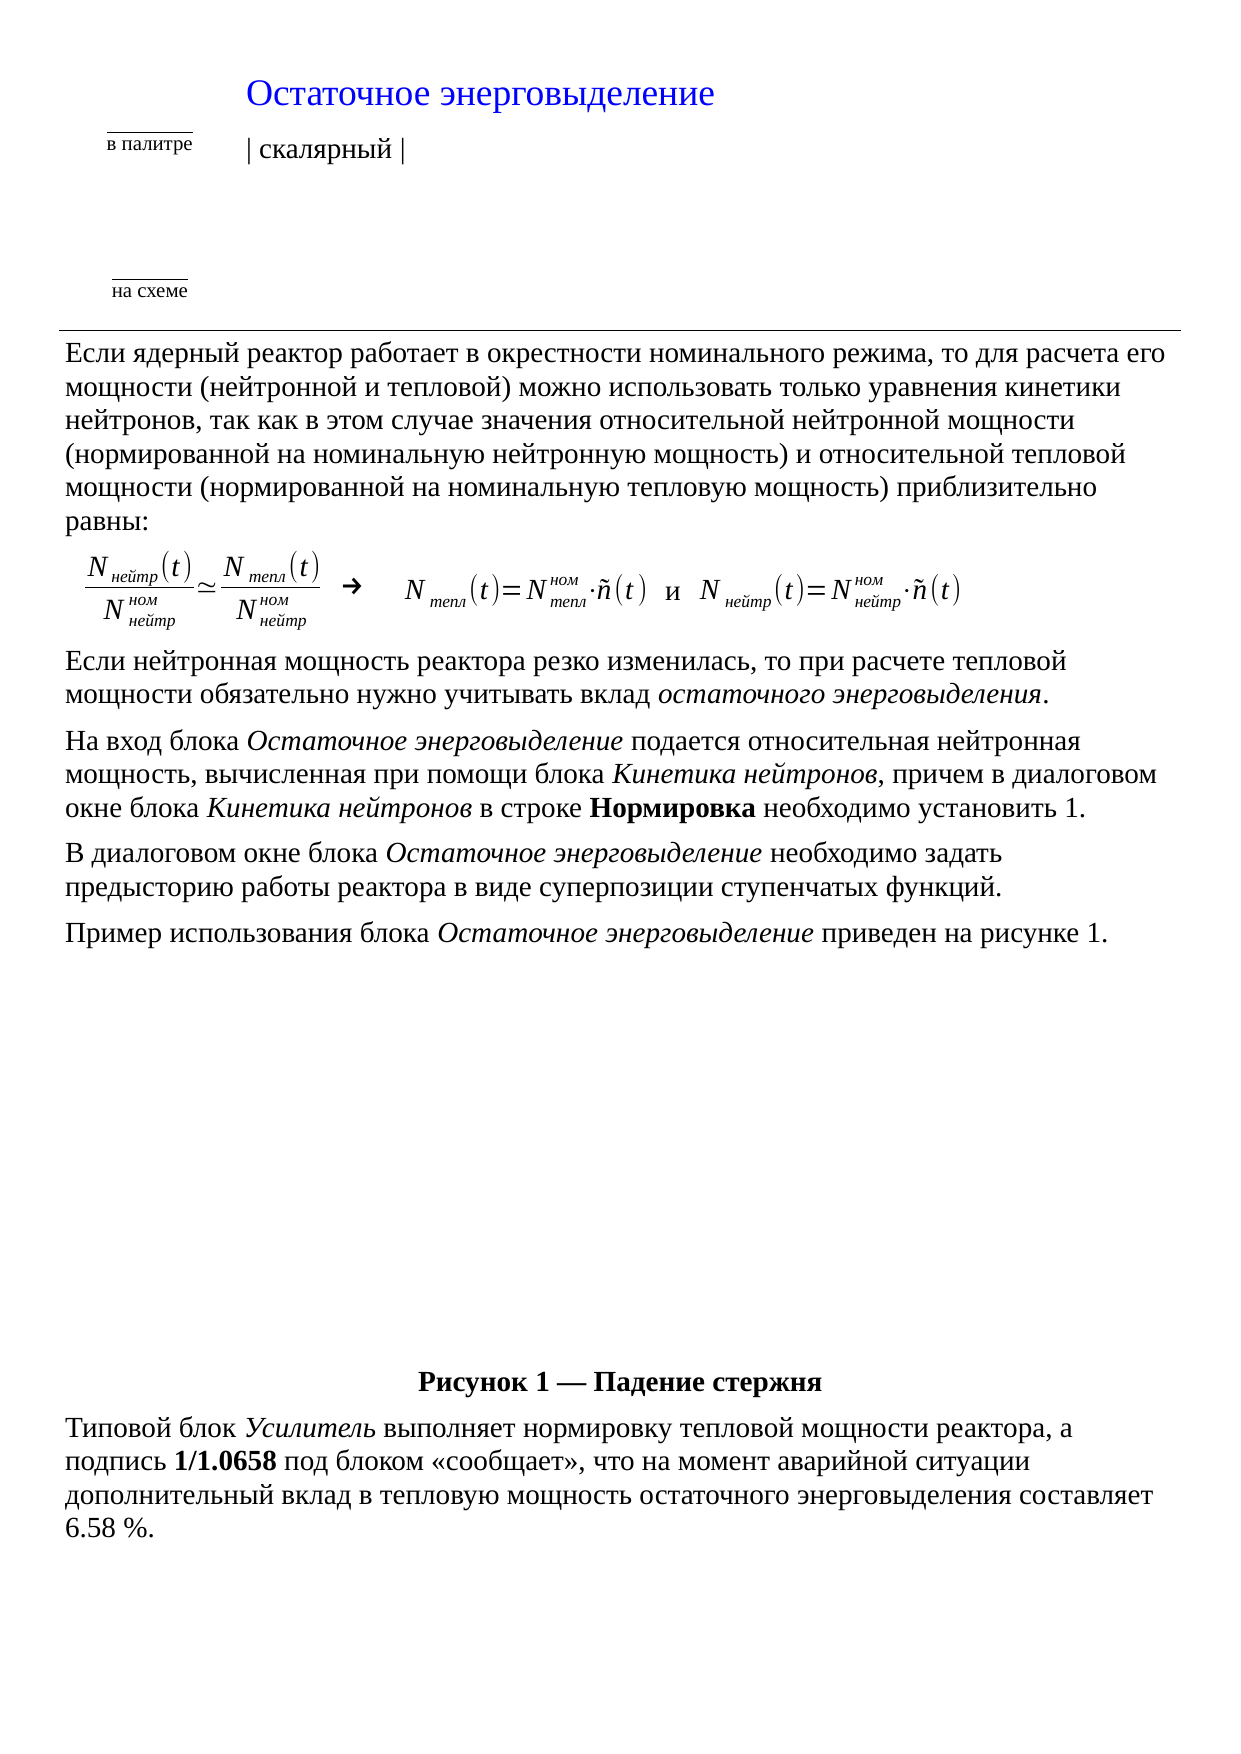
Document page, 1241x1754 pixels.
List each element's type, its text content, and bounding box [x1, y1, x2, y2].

table_cell [240, 183, 1181, 272]
table_header [59, 59, 240, 125]
table_cell в палитре [59, 125, 240, 183]
table_cell [59, 183, 240, 272]
table_cell Если ядерный реактор работает в окрестности номинального режима, то для расчета его мощности (нейтронной и тепловой) можно использовать только уравнения кинетики нейтронов, так как в этом случае значения относительной нейтронной мощности (нормированной на номинальную нейтронную мощность) и относительной тепловой мощности (нормированной на номинальную тепловую мощность) приблизительно равны: и Если нейтронная мощность реактора резко изменилась, то при расчете тепловой мощности обязательно нужно учитывать вклад остаточного энерговыделения. На вход блока Остаточное энерговыделение подается относительная нейтронная мощность, вычисленная при помощи блока Кинетика нейтронов, причем в диалоговом окне блока Кинетика нейтронов в строке Нормировка необходимо установить 1. В диалоговом окне блока Остаточное энерговыделение необходимо задать предысторию работы реактора в виде суперпозиции ступенчатых функций. Пример использования блока Остаточное энерговыделение приведен на рисунке 1. Рисунок 1 — Падение стержня Типовой блок Усилитель выполняет нормировку тепловой мощности реактора, а подпись 1/1.0658 под блоком «сообщает», что на момент аварийной ситуации дополнительный вклад в тепловую мощность остаточного энерговыделения составляет 6.58 %. [59, 331, 1181, 1562]
table_cell | скалярный | [240, 125, 1181, 183]
table_header Остаточное энерговыделение [240, 59, 1181, 125]
table_cell на схеме [59, 272, 240, 329]
table_cell [240, 272, 1181, 329]
